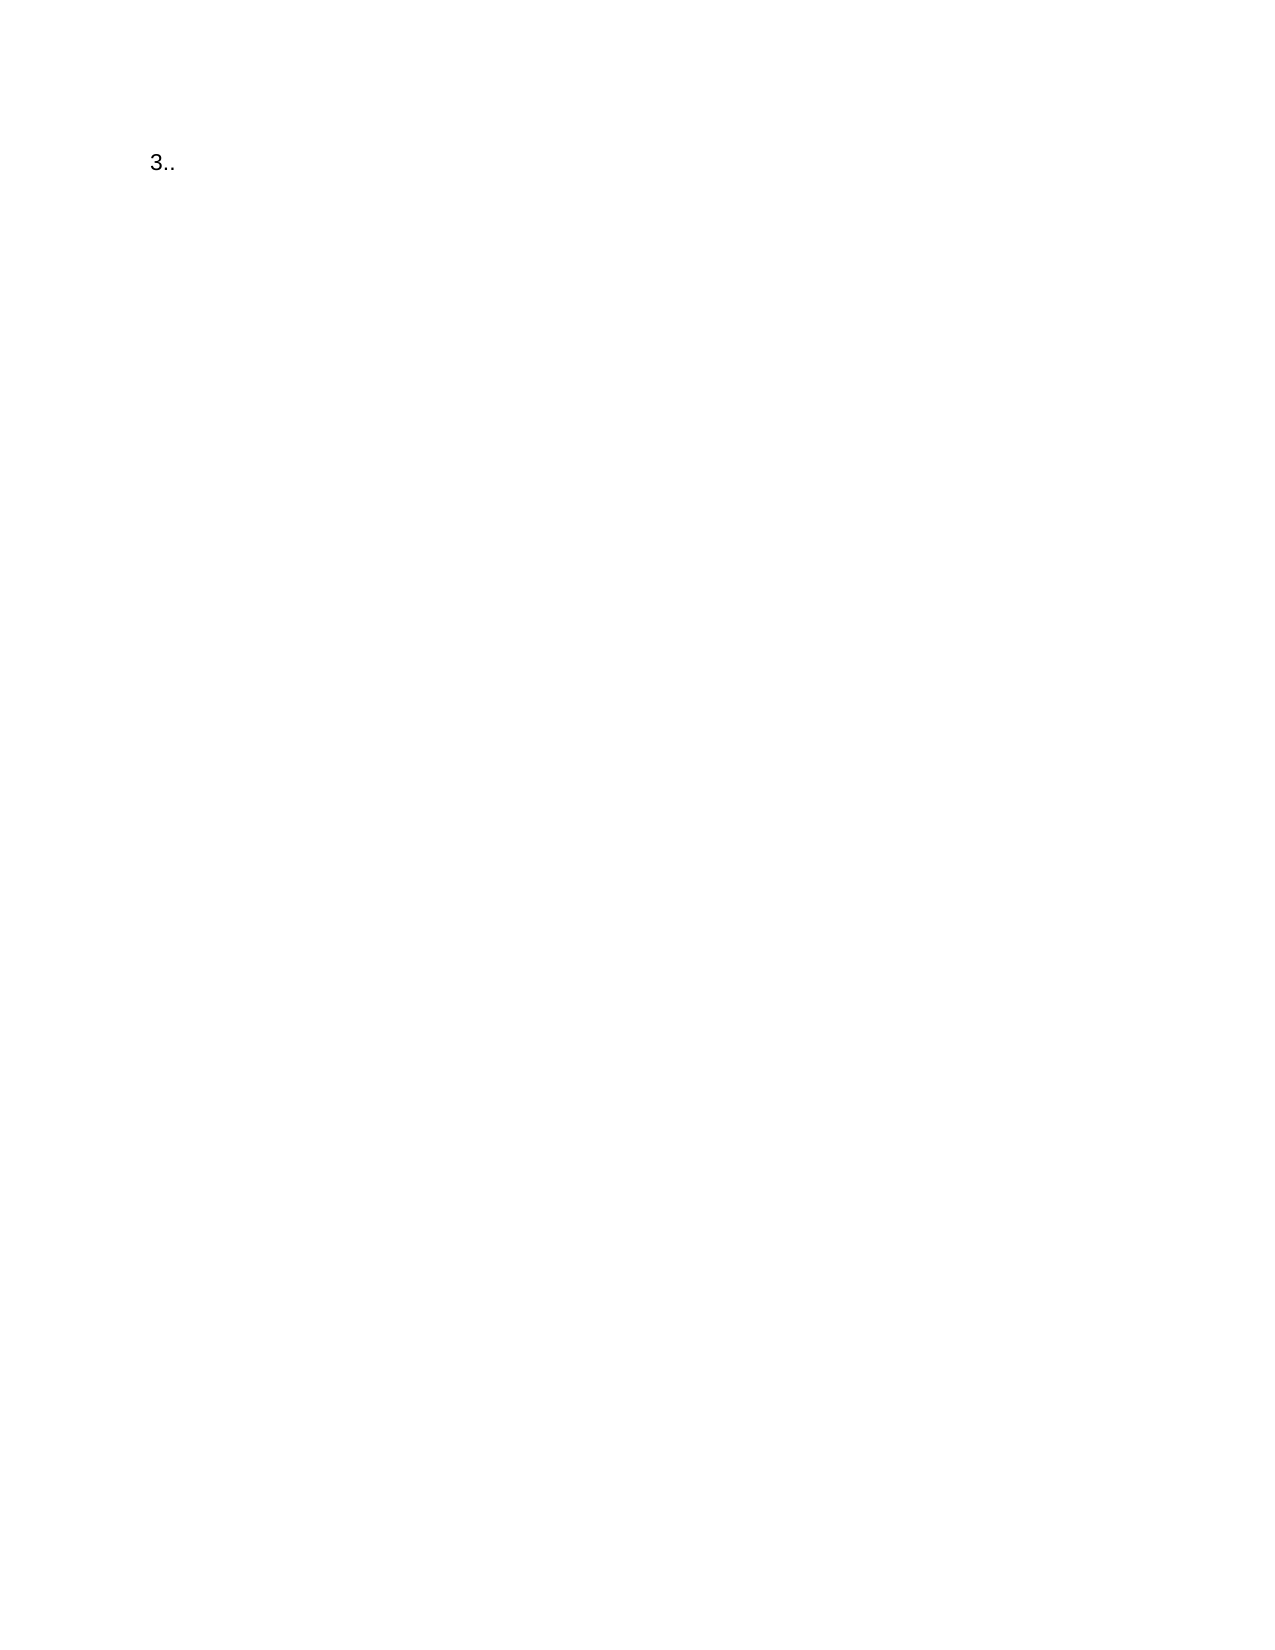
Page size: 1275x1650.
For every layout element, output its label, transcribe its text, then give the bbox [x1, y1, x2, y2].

text 3.. [150, 150, 1125, 176]
